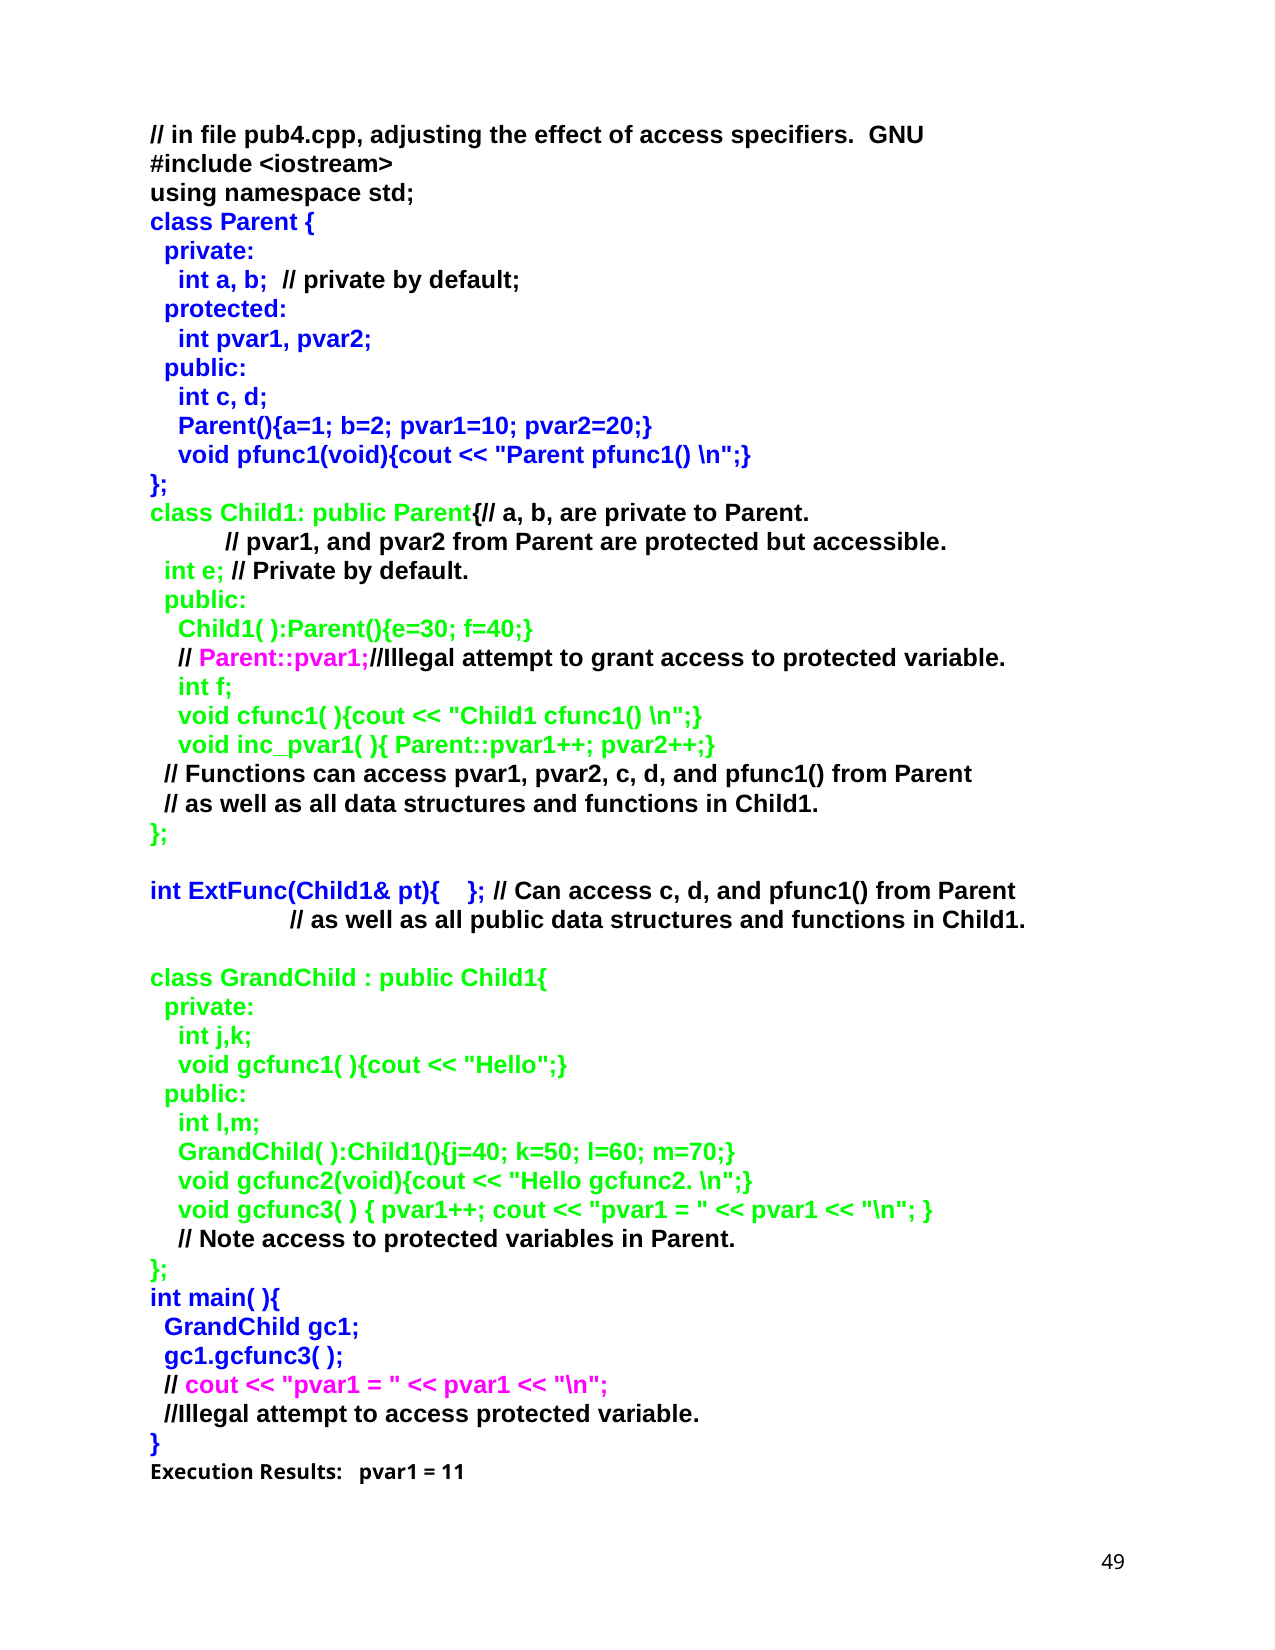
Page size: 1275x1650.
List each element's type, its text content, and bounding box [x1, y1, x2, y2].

text using namespace std; [150, 178, 1125, 207]
text void pfunc1(void){cout << "Parent pfunc1() \n";} [150, 440, 1125, 469]
text // pvar1, and pvar2 from Parent are protected but accessible. [150, 527, 1125, 556]
text void cfunc1( ){cout << "Child1 cfunc1() \n";} [150, 701, 1125, 730]
text Parent(){a=1; b=2; pvar1=10; pvar2=20;} [150, 411, 1125, 440]
text int j,k; [150, 1021, 1125, 1050]
text // Functions can access pvar1, pvar2, c, d, and pfunc1() from Parent [150, 759, 1125, 788]
text private: [150, 236, 1125, 265]
text Execution Results: pvar1 = 11 [150, 1457, 1125, 1485]
text gc1.gcfunc3( ); [150, 1341, 1125, 1370]
text int e; // Private by default. [150, 556, 1125, 585]
text public: [150, 352, 1125, 382]
text // as well as all public data structures and functions in Child1. [150, 905, 1125, 934]
text protected: [150, 294, 1125, 323]
text // Parent::pvar1;//Illegal attempt to grant access to protected variable. [150, 643, 1125, 672]
text void gcfunc2(void){cout << "Hello gcfunc2. \n";} [150, 1166, 1125, 1195]
text int c, d; [150, 382, 1125, 411]
text int f; [150, 672, 1125, 701]
text public: [150, 1079, 1125, 1108]
text class GrandChild : public Child1{ [150, 963, 1125, 992]
text // in file pub4.cpp, adjusting the effect of access specifiers. GNU [150, 120, 1125, 149]
text Child1( ):Parent(){e=30; f=40;} [150, 614, 1125, 643]
text int main( ){ [150, 1282, 1125, 1312]
text int l,m; [150, 1108, 1125, 1137]
text private: [150, 992, 1125, 1021]
text public: [150, 585, 1125, 614]
text void gcfunc3( ) { pvar1++; cout << "pvar1 = " << pvar1 << "\n"; } [150, 1195, 1125, 1224]
text //Illegal attempt to access protected variable. [150, 1399, 1125, 1428]
text // Note access to protected variables in Parent. [150, 1224, 1125, 1253]
text GrandChild gc1; [150, 1312, 1125, 1341]
text #include <iostream> [150, 149, 1125, 178]
text } [150, 1428, 1125, 1457]
text }; [150, 817, 1125, 847]
text }; [150, 1253, 1125, 1282]
text void inc_pvar1( ){ Parent::pvar1++; pvar2++;} [150, 730, 1125, 759]
text class Parent { [150, 207, 1125, 236]
text int a, b; // private by default; [150, 265, 1125, 294]
text // cout << "pvar1 = " << pvar1 << "\n"; [150, 1370, 1125, 1399]
text // as well as all data structures and functions in Child1. [150, 788, 1125, 817]
text int pvar1, pvar2; [150, 323, 1125, 352]
text class Child1: public Parent{// a, b, are private to Parent. [150, 498, 1125, 527]
text void gcfunc1( ){cout << "Hello";} [150, 1050, 1125, 1079]
text int ExtFunc(Child1& pt){ }; // Can access c, d, and pfunc1() from Parent [150, 876, 1125, 905]
text GrandChild( ):Child1(){j=40; k=50; l=60; m=70;} [150, 1137, 1125, 1166]
text }; [150, 469, 1125, 498]
